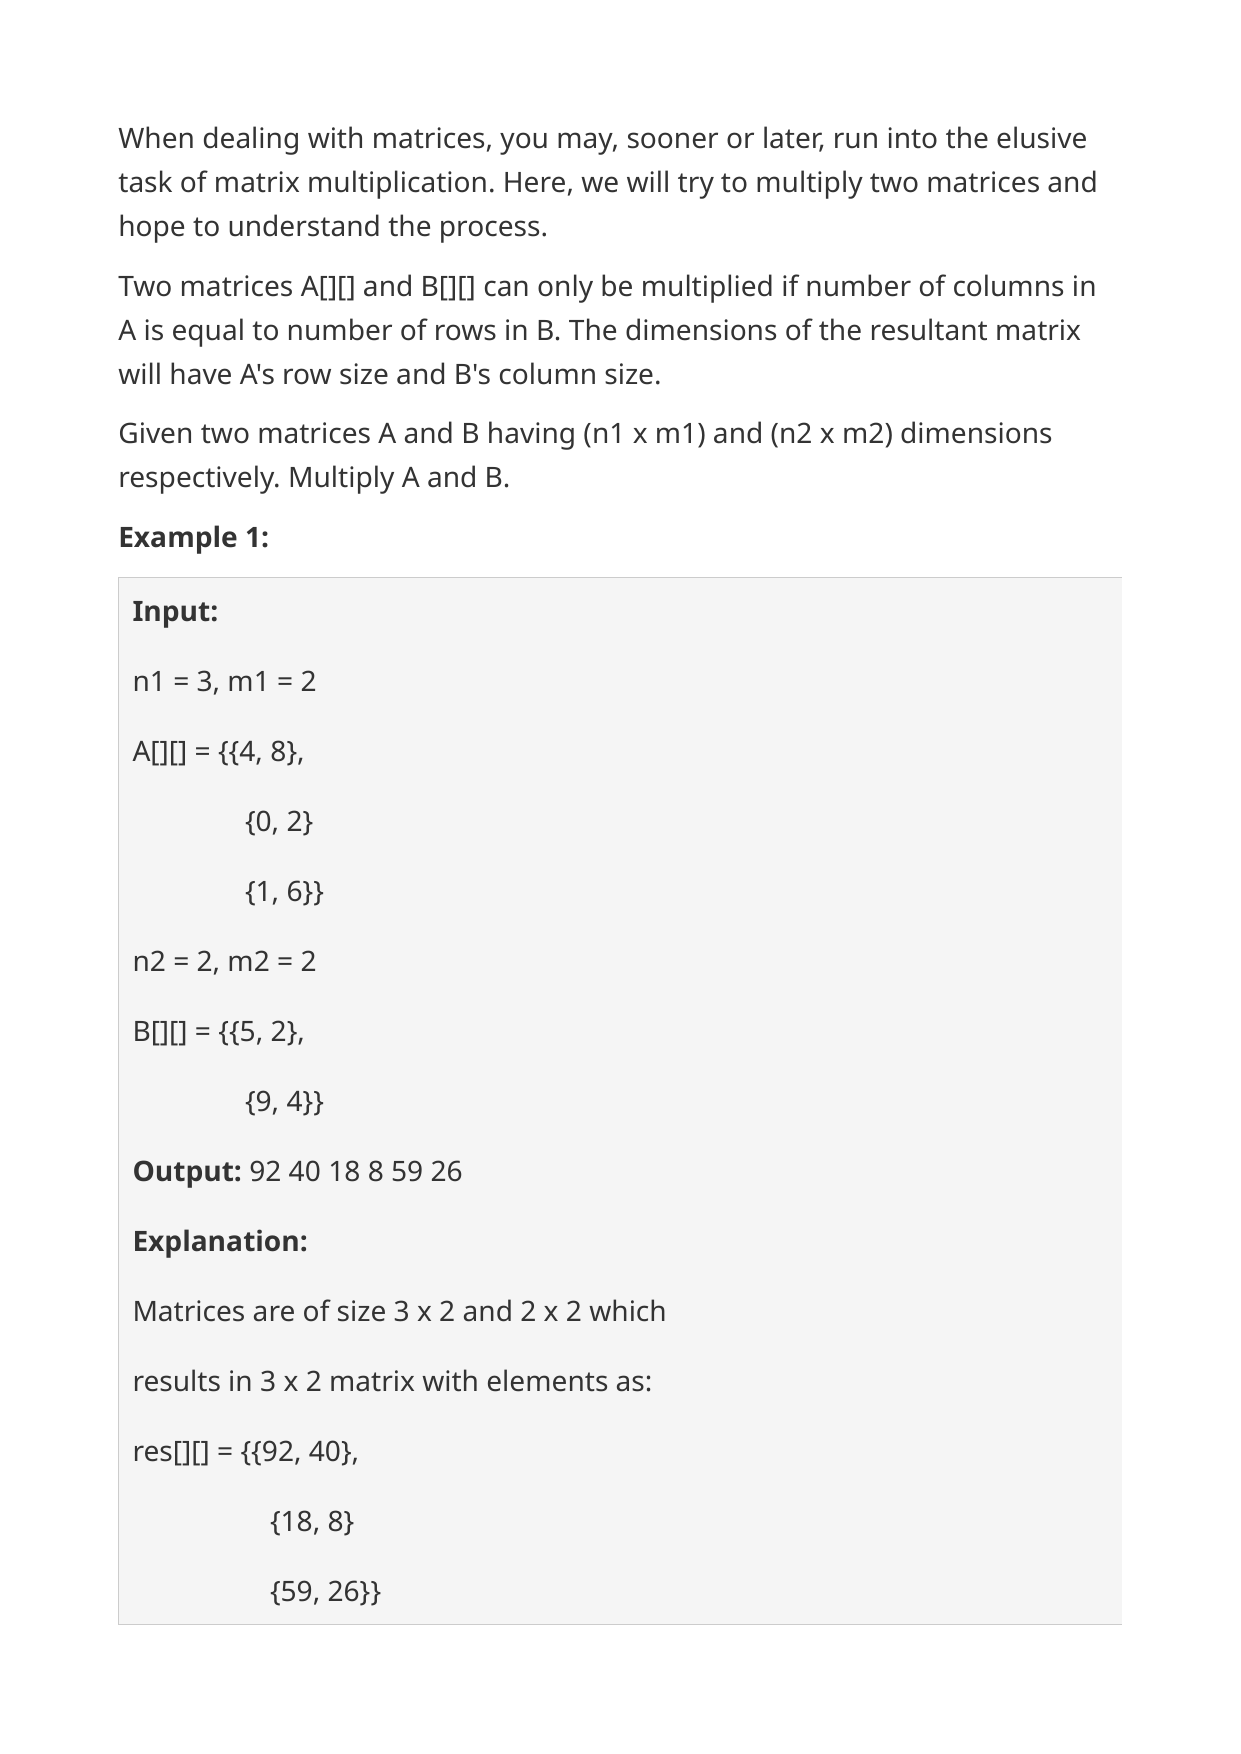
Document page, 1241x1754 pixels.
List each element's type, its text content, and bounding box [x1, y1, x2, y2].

text {0, 2} [119, 787, 1122, 840]
text Two matrices A[][] and B[][] can only be multiplied if number of columns in A is equal to number of rows in B. The dimensions of the resultant matrix will have A's row size and B's column size. [118, 266, 1122, 392]
text Output: 92 40 18 8 59 26 [119, 1137, 1122, 1190]
text Input: [119, 578, 1122, 630]
text When dealing with matrices, you may, sooner or later, run into the elusive task of matrix multiplication. Here, we will try to multiply two matrices and hope to understand the process. [118, 118, 1122, 244]
text Given two matrices A and B having (n1 x m1) and (n2 x m2) dimensions respectively. Multiply A and B. [118, 414, 1122, 496]
text {9, 4}} [119, 1067, 1122, 1120]
text n2 = 2, m2 = 2 [119, 927, 1122, 980]
text Explanation: [119, 1207, 1122, 1260]
text n1 = 3, m1 = 2 [119, 647, 1122, 700]
text B[][] = {{5, 2}, [119, 997, 1122, 1050]
text {59, 26}} [119, 1557, 1122, 1624]
text {18, 8} [119, 1487, 1122, 1540]
text results in 3 x 2 matrix with elements as: [119, 1347, 1122, 1400]
text {1, 6}} [119, 857, 1122, 910]
text res[][] = {{92, 40}, [119, 1417, 1122, 1470]
text Matrices are of size 3 x 2 and 2 x 2 which [119, 1277, 1122, 1330]
text Example 1: [118, 517, 1122, 556]
text A[][] = {{4, 8}, [119, 717, 1122, 770]
